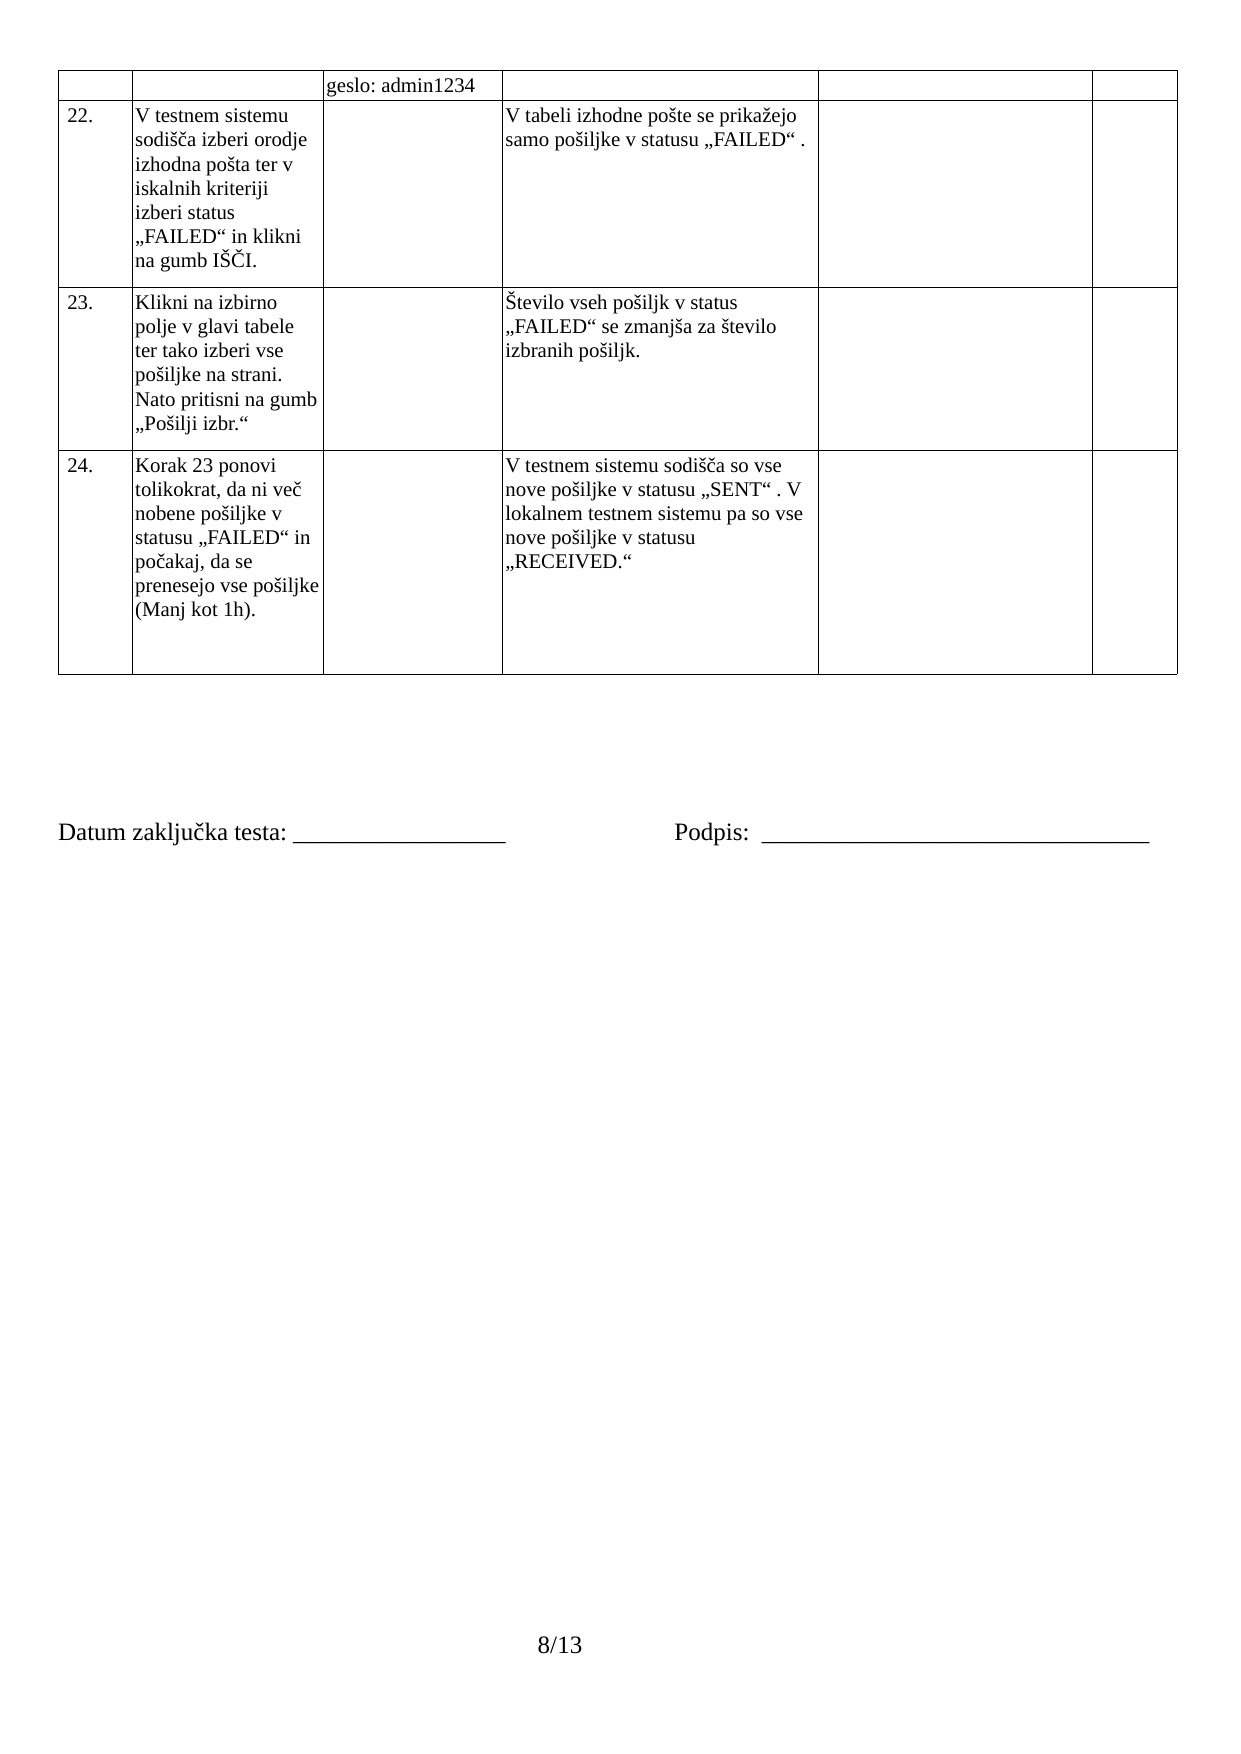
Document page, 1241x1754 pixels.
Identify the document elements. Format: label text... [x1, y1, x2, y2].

table_cell Klikni na izbirno polje v glavi tabele ter tako izberi vse pošiljke na strani. Nato pritisni na gumb „Pošilji izbr.“ [133, 288, 323, 450]
table_cell [133, 71, 323, 100]
table_cell [1093, 101, 1177, 287]
table_cell [1093, 451, 1177, 673]
table_cell [819, 451, 1092, 673]
table_cell [59, 101, 132, 287]
table_cell Korak 23 ponovi tolikokrat, da ni več nobene pošiljke v statusu „FAILED“ in počakaj, da se prenesejo vse pošiljke (Manj kot 1h). [133, 451, 323, 673]
text Datum zaključka testa: _________________ Podpis: _______________________________ [58, 817, 1177, 846]
table_cell V tabeli izhodne pošte se prikažejo samo pošiljke v statusu „FAILED“ . [503, 101, 818, 287]
table_cell [819, 101, 1092, 287]
table_cell [324, 451, 502, 673]
table_cell V testnem sistemu sodišča izberi orodje izhodna pošta ter v iskalnih kriteriji izberi status „FAILED“ in klikni na gumb IŠČI. [133, 101, 323, 287]
table_cell [324, 288, 502, 450]
table_cell [1093, 288, 1177, 450]
table_cell [324, 101, 502, 287]
table_cell [503, 71, 818, 100]
table_cell Število vseh pošiljk v status „FAILED“ se zmanjša za število izbranih pošiljk. [503, 288, 818, 450]
table_cell [1093, 71, 1177, 100]
table_cell [819, 71, 1092, 100]
table_cell [59, 71, 132, 100]
table_cell [59, 288, 132, 450]
table_cell [59, 451, 132, 673]
table_cell geslo: admin1234 [324, 71, 502, 100]
table_cell V testnem sistemu sodišča so vse nove pošiljke v statusu „SENT“ . V lokalnem testnem sistemu pa so vse nove pošiljke v statusu „RECEIVED.“ [503, 451, 818, 673]
table_cell [819, 288, 1092, 450]
